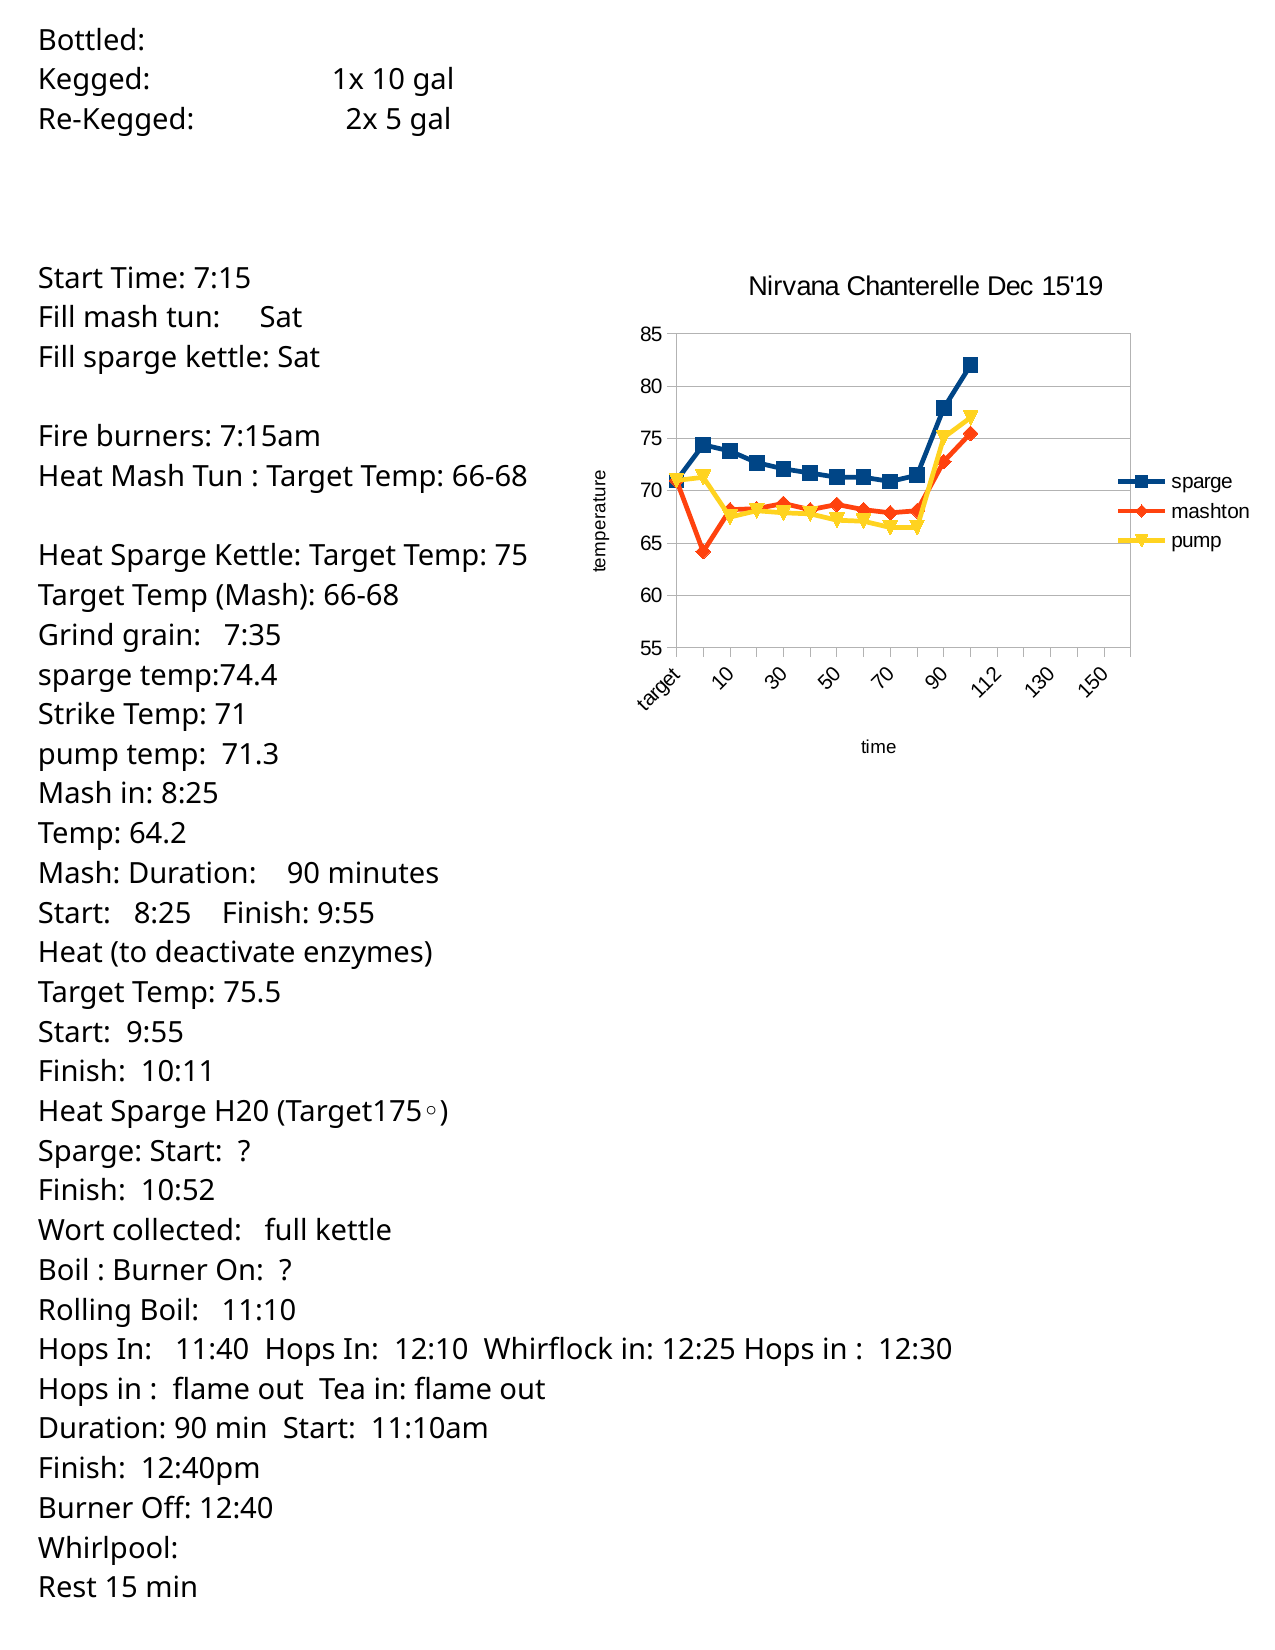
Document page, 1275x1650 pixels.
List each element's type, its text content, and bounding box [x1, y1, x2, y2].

text Boil : Burner On: ? [38, 1249, 1237, 1289]
text Heat Mash Tun : Target Temp: 66-68 [38, 455, 676, 495]
text Heat Sparge Kettle: Target Temp: 75 [713, 535, 1130, 543]
text Fire burners: 7:15am [38, 416, 676, 455]
text Mash: Duration: 90 minutes [38, 852, 1237, 892]
text Heat (to deactivate enzymes) [38, 932, 1237, 971]
text Start: 8:25 Finish: 9:55 [38, 892, 1237, 932]
text sparge temp:74.4 [38, 654, 1237, 693]
text Heat Mash Tun : Target Temp: 66-68 [930, 491, 1130, 495]
text Fill mash tun: Sat [38, 297, 1237, 336]
text Heat Sparge Kettle: Target Temp: 75 [38, 535, 676, 574]
text Target Temp (Mash): 66-68 [38, 574, 676, 614]
text Finish: 10:52 [38, 1170, 1237, 1209]
text Hops in : flame out Tea in: flame out [38, 1368, 1237, 1408]
text Fill sparge kettle: Sat [38, 336, 676, 416]
text [677, 416, 937, 438]
text Strike Temp: 71 [38, 693, 1237, 733]
text Start Time: 7:15 [38, 257, 1237, 297]
text Wort collected: full kettle [38, 1209, 1237, 1249]
text Finish: 10:11 [38, 1051, 1237, 1090]
text [711, 439, 928, 455]
text Re-Kegged: 2x 5 gal [38, 98, 1237, 138]
text [952, 387, 1130, 416]
text Rest 15 min [38, 1567, 1237, 1606]
text Start: 9:55 [38, 1011, 1237, 1051]
text [971, 416, 1130, 438]
text [677, 614, 1130, 647]
text [677, 574, 1130, 595]
text [677, 387, 953, 416]
text Heat Mash Tun : Target Temp: 66-68 [684, 455, 935, 490]
text Burner Off: 12:40 [38, 1487, 1237, 1527]
text [677, 596, 1130, 614]
text Rolling Boil: 11:10 [38, 1289, 1237, 1328]
text [677, 336, 1130, 386]
text [1131, 614, 1237, 654]
text Target Temp: 75.5 [38, 971, 1237, 1011]
text Heat Sparge Kettle: Target Temp: 75 [677, 544, 1130, 574]
text Whirlpool: [38, 1527, 1237, 1567]
text [1131, 416, 1237, 455]
text Sparge: Start: ? [38, 1130, 1237, 1170]
text Kegged: 1x 10 gal [38, 58, 1237, 98]
text Duration: 90 min Start: 11:10am [38, 1408, 1237, 1447]
text Grind grain: 7:35 [38, 614, 676, 654]
text [955, 439, 1130, 455]
text Heat Sparge H20 (Target175◦) [38, 1090, 1237, 1130]
text Bottled: [38, 19, 1237, 58]
text Mash in: 8:25 [38, 773, 1237, 812]
text Hops In: 11:40 Hops In: 12:10 Whirflock in: 12:25 Hops in : 12:30 [38, 1328, 1237, 1368]
text Heat Mash Tun : Target Temp: 66-68 [716, 491, 924, 495]
text Heat Mash Tun : Target Temp: 66-68 [765, 455, 922, 477]
text [1131, 574, 1237, 614]
text Heat Mash Tun : Target Temp: 66-68 [1131, 455, 1237, 495]
text Finish: 12:40pm [38, 1447, 1237, 1487]
text Temp: 64.2 [38, 812, 1237, 852]
text Heat Sparge Kettle: Target Temp: 75 [1131, 535, 1237, 574]
text Heat Mash Tun : Target Temp: 66-68 [932, 455, 1130, 490]
text [1131, 336, 1237, 416]
text pump temp: 71.3 [38, 733, 1237, 773]
